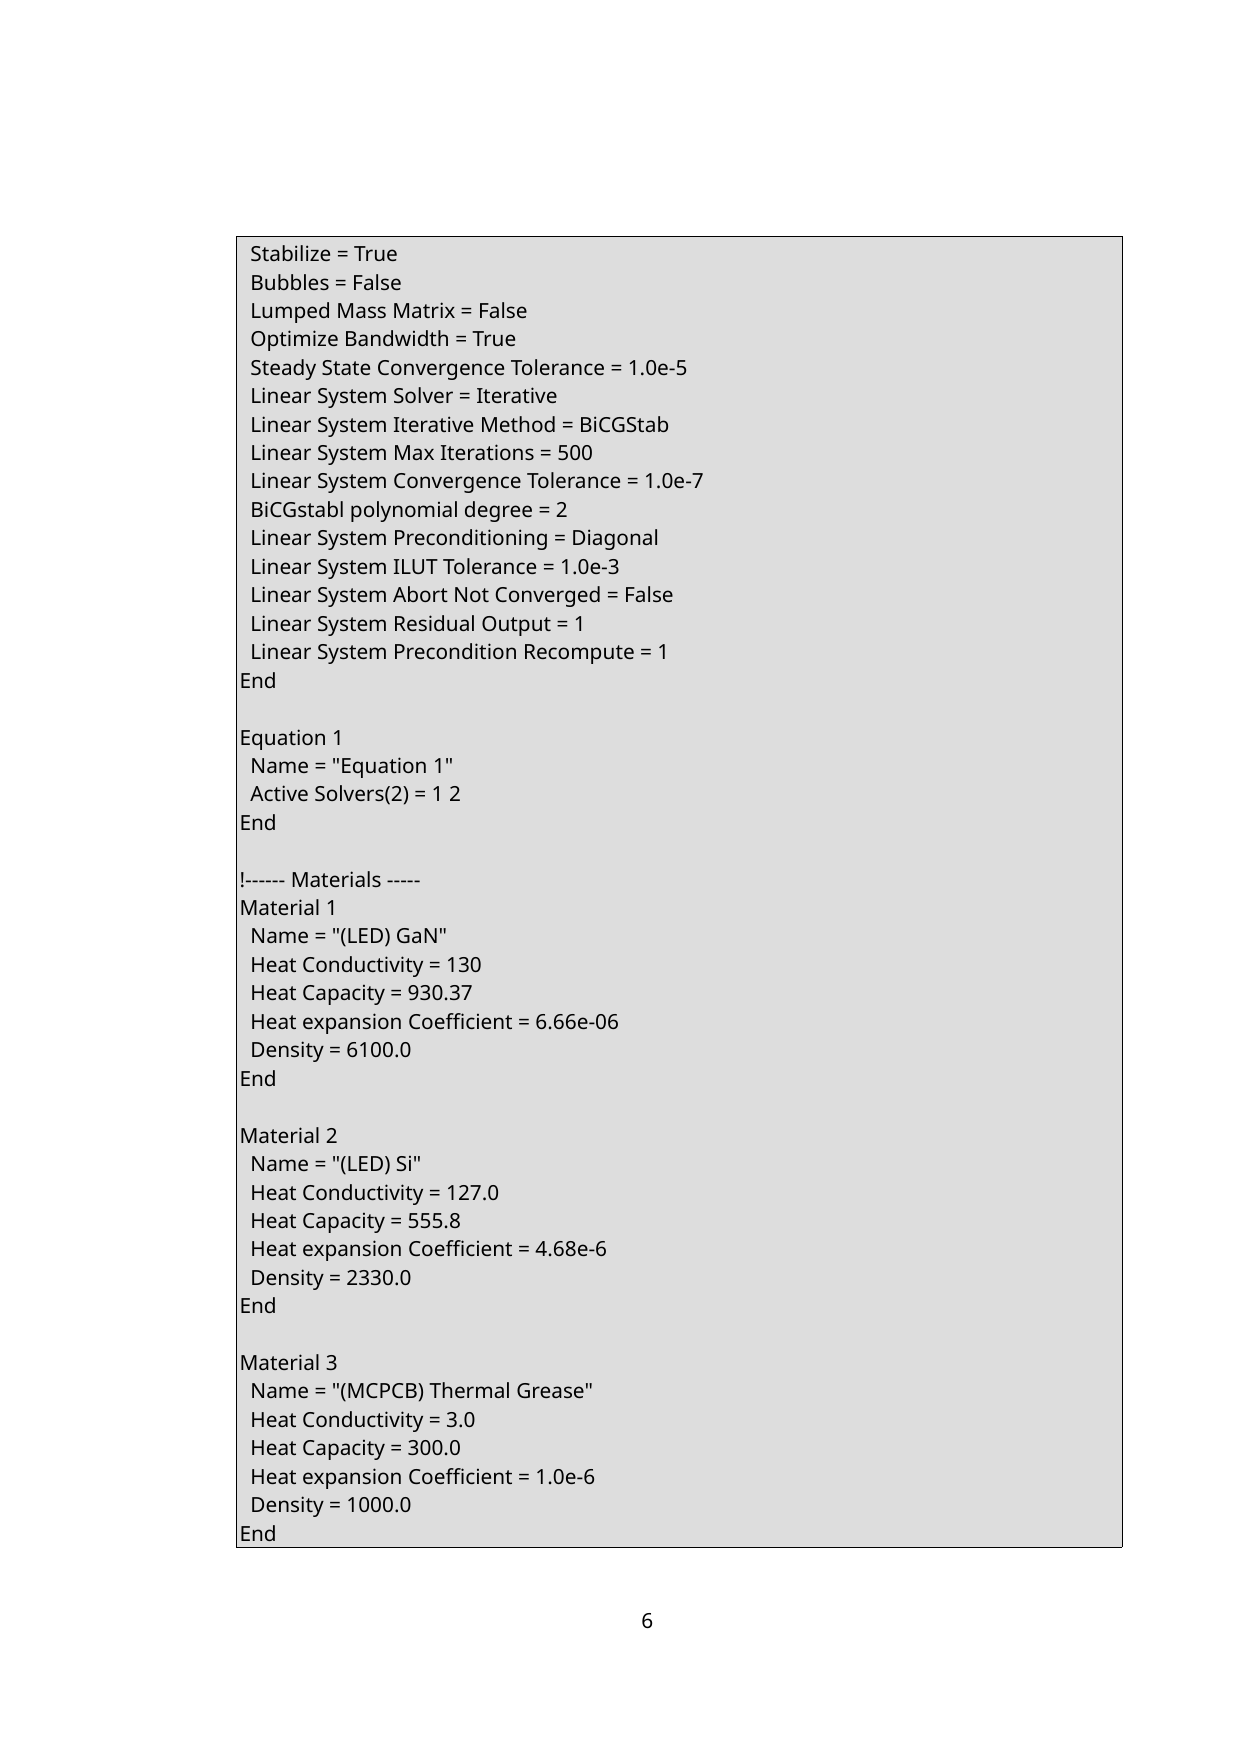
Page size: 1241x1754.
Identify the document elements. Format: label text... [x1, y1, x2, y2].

text Linear System ILUT Tolerance = 1.0e-3 [237, 549, 1122, 577]
text End [237, 663, 1122, 691]
text Linear System Convergence Tolerance = 1.0e-7 [237, 464, 1122, 492]
text Heat expansion Coefficient = 1.0e-6 [237, 1459, 1122, 1487]
text Linear System Max Iterations = 500 [237, 435, 1122, 464]
text End [237, 1516, 1122, 1547]
text Linear System Iterative Method = BiCGStab [237, 407, 1122, 435]
text Material 3 [237, 1345, 1122, 1374]
text Material 2 [237, 1118, 1122, 1146]
text End [237, 805, 1122, 833]
text Optimize Bandwidth = True [237, 321, 1122, 350]
text Steady State Convergence Tolerance = 1.0e-5 [237, 350, 1122, 378]
text !------ Materials ----- [237, 862, 1122, 890]
text Name = "(LED) Si" [237, 1146, 1122, 1174]
text Name = "Equation 1" [237, 748, 1122, 776]
text Heat Capacity = 930.37 [237, 976, 1122, 1004]
text Density = 2330.0 [237, 1260, 1122, 1288]
text Bubbles = False [237, 264, 1122, 293]
text Linear System Abort Not Converged = False [237, 577, 1122, 606]
text Heat Conductivity = 3.0 [237, 1402, 1122, 1431]
text Linear System Residual Output = 1 [237, 606, 1122, 634]
text Equation 1 [237, 719, 1122, 748]
text BiCGstabl polynomial degree = 2 [237, 492, 1122, 521]
text Stabilize = True [237, 237, 1122, 264]
text Linear System Solver = Iterative [237, 378, 1122, 407]
text Linear System Precondition Recompute = 1 [237, 634, 1122, 663]
text Linear System Preconditioning = Diagonal [237, 521, 1122, 549]
text Density = 1000.0 [237, 1487, 1122, 1516]
text Heat Capacity = 555.8 [237, 1203, 1122, 1231]
text Heat expansion Coefficient = 4.68e-6 [237, 1231, 1122, 1260]
text Lumped Mass Matrix = False [237, 293, 1122, 321]
text Heat Conductivity = 127.0 [237, 1174, 1122, 1203]
text Density = 6100.0 [237, 1032, 1122, 1061]
text Name = "(LED) GaN" [237, 919, 1122, 947]
text Heat expansion Coefficient = 6.66e-06 [237, 1004, 1122, 1032]
text Heat Capacity = 300.0 [237, 1431, 1122, 1459]
text Active Solvers(2) = 1 2 [237, 776, 1122, 805]
text End [237, 1288, 1122, 1317]
text Name = "(MCPCB) Thermal Grease" [237, 1374, 1122, 1402]
text End [237, 1061, 1122, 1089]
text Material 1 [237, 890, 1122, 919]
text Heat Conductivity = 130 [237, 947, 1122, 976]
